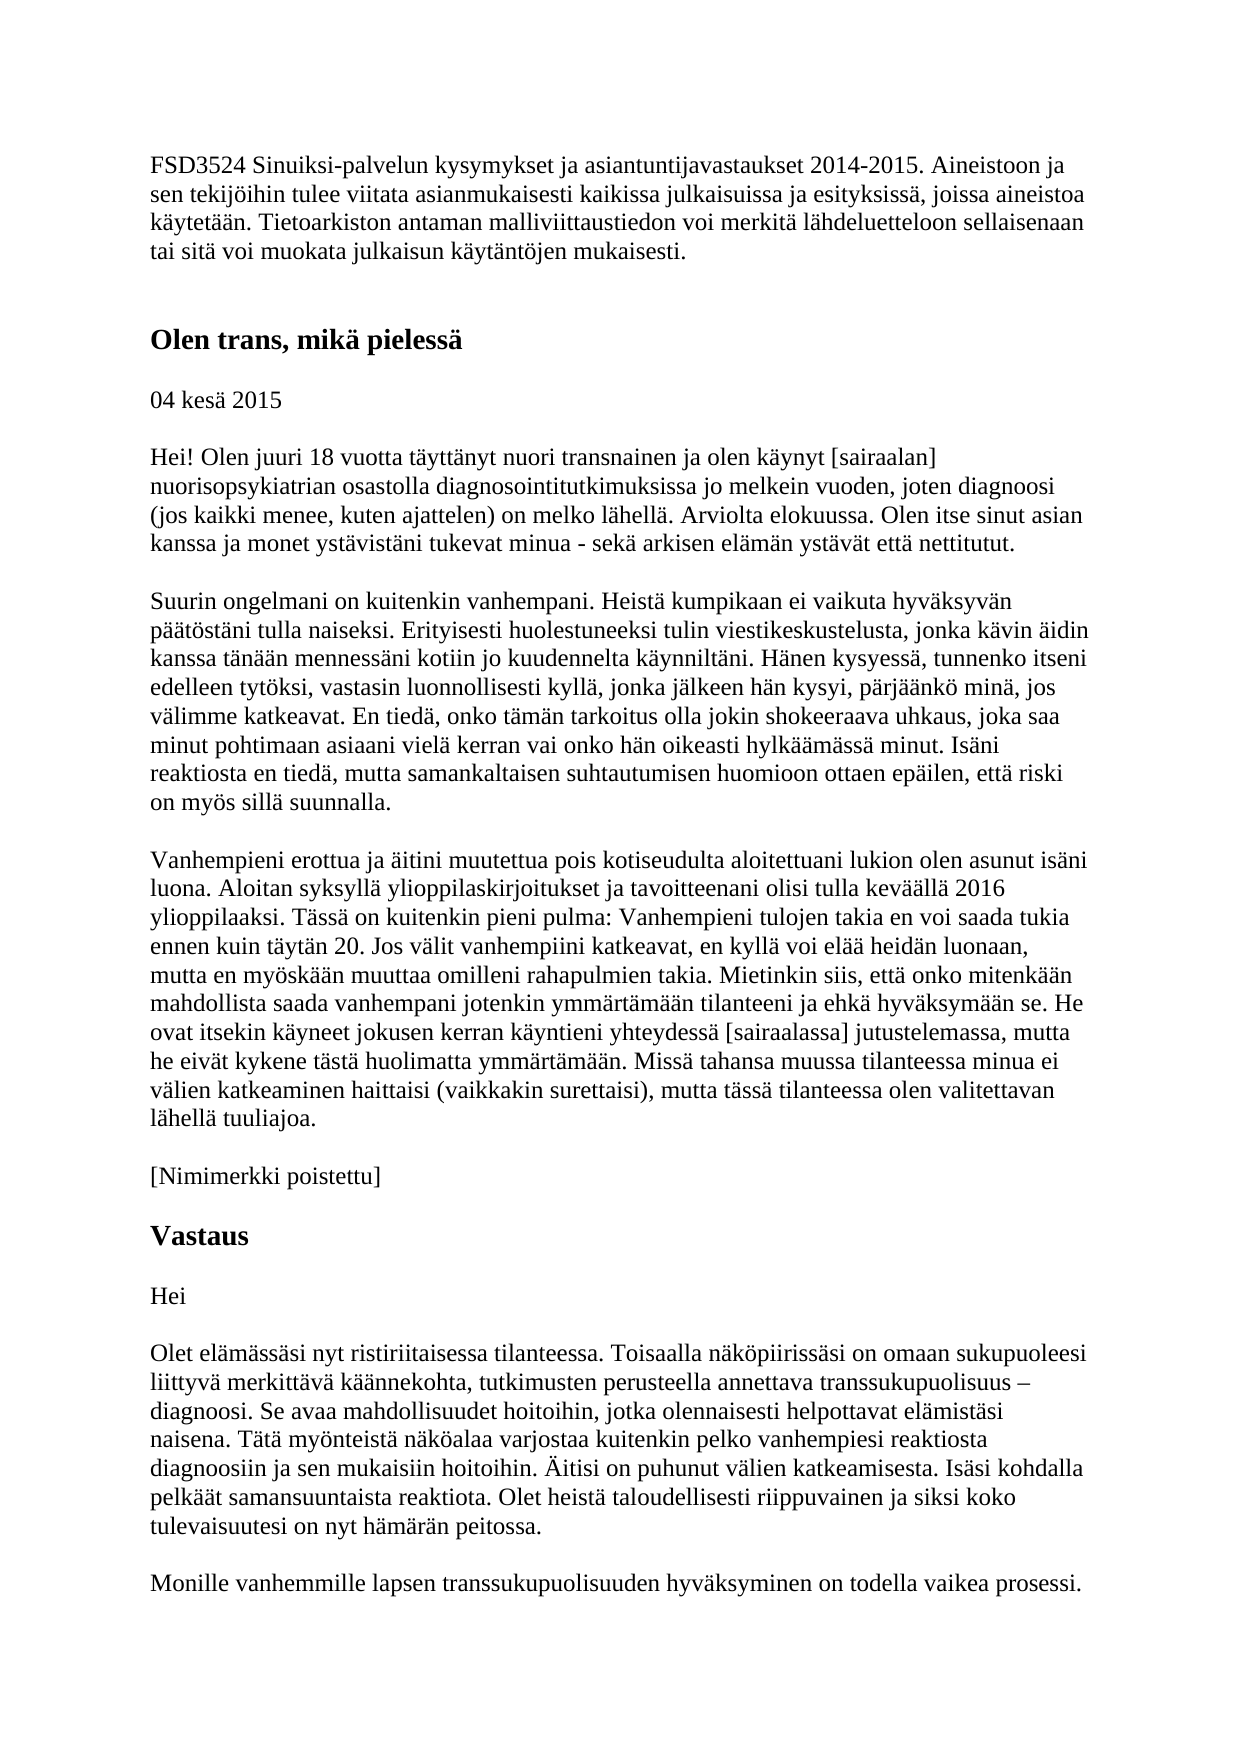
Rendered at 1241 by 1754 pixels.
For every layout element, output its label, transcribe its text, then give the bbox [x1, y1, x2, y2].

text FSD3524 Sinuiksi-palvelun kysymykset ja asiantuntijavastaukset 2014-2015. Aineistoon ja sen tekijöihin tulee viitata asianmukaisesti kaikissa julkaisuissa ja esityksissä, joissa aineistoa käytetään. Tietoarkiston antaman malliviittaustiedon voi merkitä lähdeluetteloon sellaisenaan tai sitä voi muokata julkaisun käytäntöjen mukaisesti. [150, 150, 1090, 265]
text 04 kesä 2015 [150, 385, 1090, 413]
text Olet elämässäsi nyt ristiriitaisessa tilanteessa. Toisaalla näköpiirissäsi on omaan sukupuoleesi liittyvä merkittävä käännekohta, tutkimusten perusteella annettava transsukupuolisuus –diagnoosi. Se avaa mahdollisuudet hoitoihin, jotka olennaisesti helpottavat elämistäsi naisena. Tätä myönteistä näköalaa varjostaa kuitenkin pelko vanhempiesi reaktiosta diagnoosiin ja sen mukaisiin hoitoihin. Äitisi on puhunut välien katkeamisesta. Isäsi kohdalla pelkäät samansuuntaista reaktiota. Olet heistä taloudellisesti riippuvainen ja siksi koko tulevaisuutesi on nyt hämärän peitossa. Monille vanhemmille lapsen transsukupuolisuuden hyväksyminen on todella vaikea prosessi. [150, 1309, 1090, 1597]
text Hei! Olen juuri 18 vuotta täyttänyt nuori transnainen ja olen käynyt [sairaalan] nuorisopsykiatrian osastolla diagnosointitutkimuksissa jo melkein vuoden, joten diagnoosi (jos kaikki menee, kuten ajattelen) on melko lähellä. Arviolta elokuussa. Olen itse sinut asian kanssa ja monet ystävistäni tukevat minua - sekä arkisen elämän ystävät että nettitutut. Suurin ongelmani on kuitenkin vanhempani. Heistä kumpikaan ei vaikuta hyväksyvän päätöstäni tulla naiseksi. Erityisesti huolestuneeksi tulin viestikeskustelusta, jonka kävin äidin kanssa tänään mennessäni kotiin jo kuudennelta käynniltäni. Hänen kysyessä, tunnenko itseni edelleen tytöksi, vastasin luonnollisesti kyllä, jonka jälkeen hän kysyi, pärjäänkö minä, jos välimme katkeavat. En tiedä, onko tämän tarkoitus olla jokin shokeeraava uhkaus, joka saa minut pohtimaan asiaani vielä kerran vai onko hän oikeasti hylkäämässä minut. Isäni reaktiosta en tiedä, mutta samankaltaisen suhtautumisen huomioon ottaen epäilen, että riski on myös sillä suunnalla. Vanhempieni erottua ja äitini muutettua pois kotiseudulta aloitettuani lukion olen asunut isäni luona. Aloitan syksyllä ylioppilaskirjoitukset ja tavoitteenani olisi tulla keväällä 2016 ylioppilaaksi. Tässä on kuitenkin pieni pulma: Vanhempieni tulojen takia en voi saada tukia ennen kuin täytän 20. Jos välit vanhempiini katkeavat, en kyllä voi elää heidän luonaan, mutta en myöskään muuttaa omilleni rahapulmien takia. Mietinkin siis, että onko mitenkään mahdollista saada vanhempani jotenkin ymmärtämään tilanteeni ja ehkä hyväksymään se. He ovat itsekin käyneet jokusen kerran käyntieni yhteydessä [sairaalassa] jutustelemassa, mutta he eivät kykene tästä huolimatta ymmärtämään. Missä tahansa muussa tilanteessa minua ei välien katkeaminen haittaisi (vaikkakin surettaisi), mutta tässä tilanteessa olen valitettavan lähellä tuuliajoa. [150, 442, 1090, 1132]
text Vastaus [150, 1218, 1090, 1252]
text Hei [150, 1281, 1090, 1309]
text [Nimimerkki poistettu] [150, 1161, 1090, 1190]
text Olen trans, mikä pielessä [150, 322, 1090, 356]
